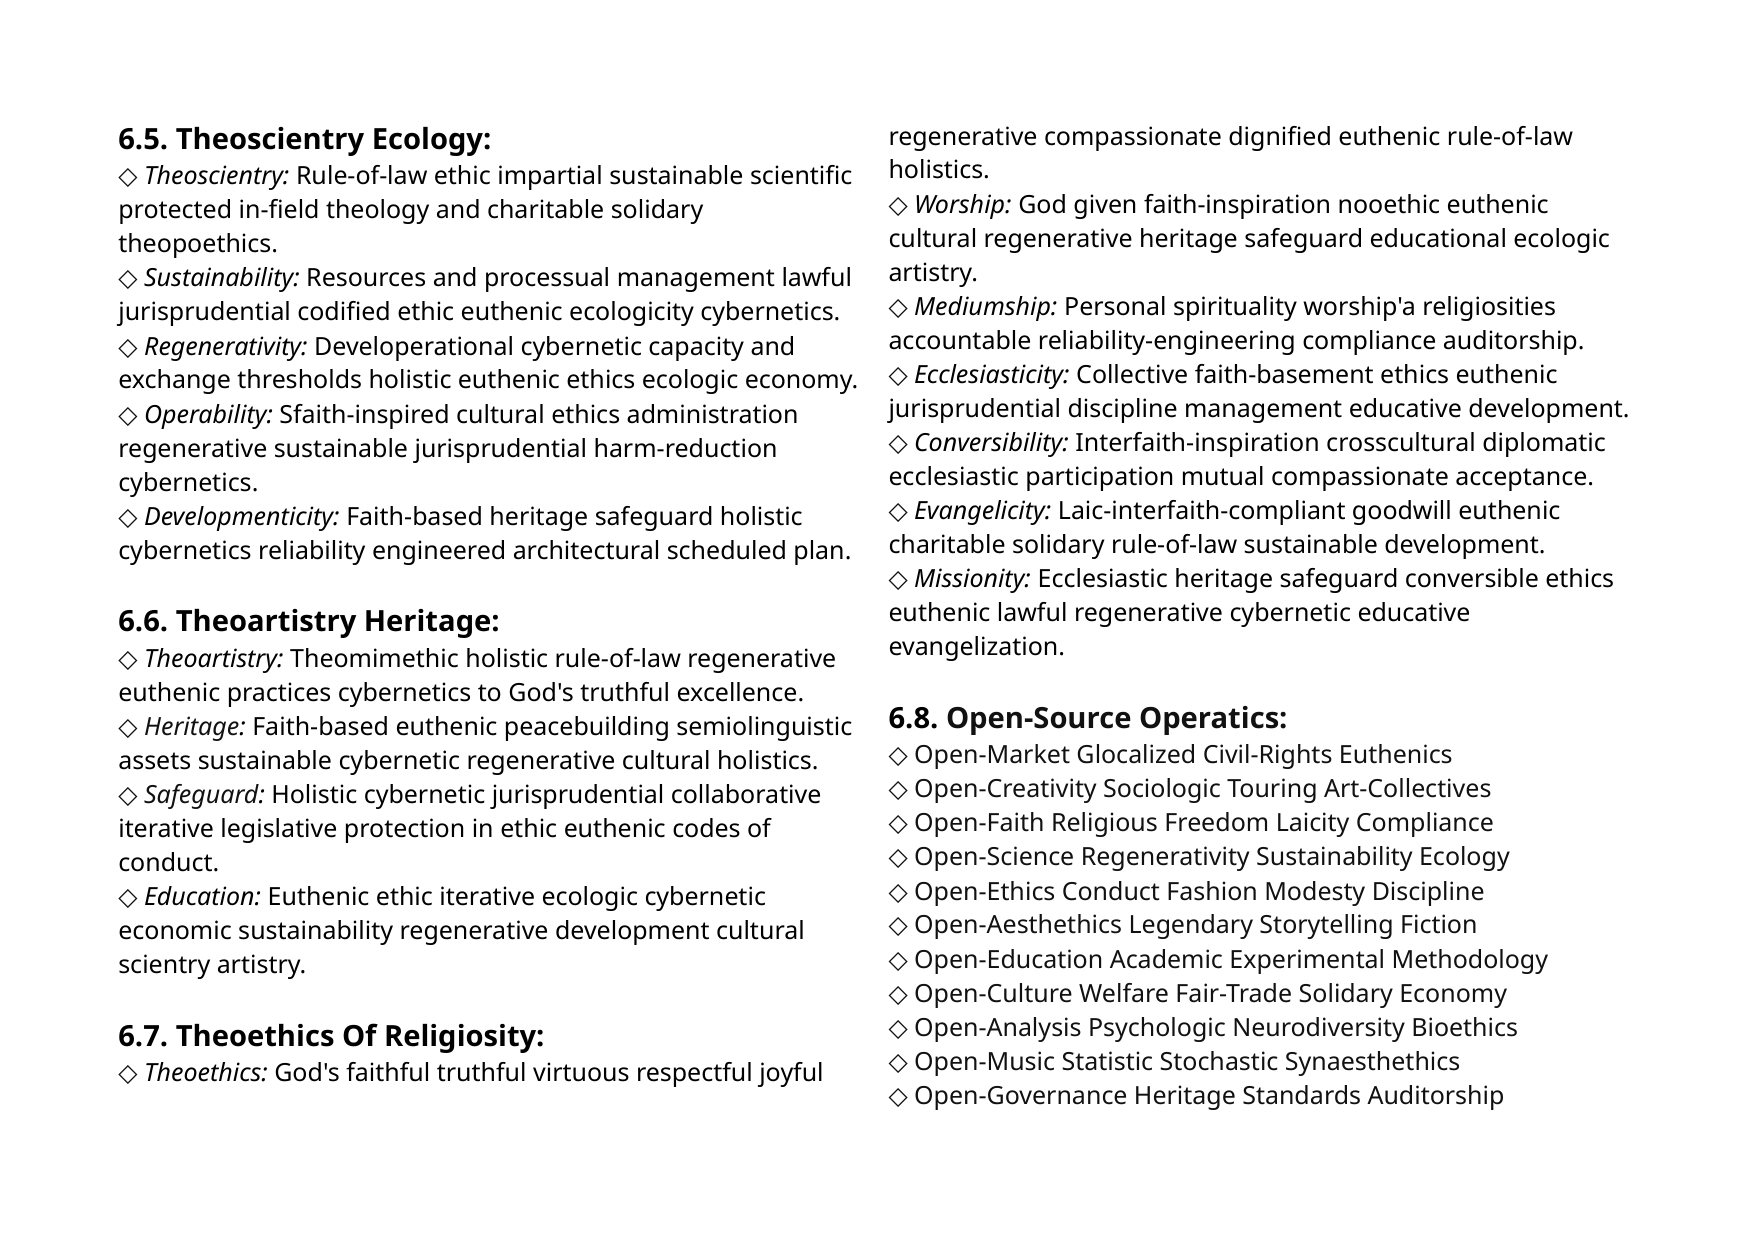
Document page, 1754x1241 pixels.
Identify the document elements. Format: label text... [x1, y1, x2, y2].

text ◇ Regenerativity: Developerational cybernetic capacity and exchange thresholds holistic euthenic ethics ecologic economy. [118, 328, 870, 396]
text 6.6. Theoartistry Heritage: [118, 601, 870, 640]
text ◇ Open-Faith Religious Freedom Laicity Compliance [888, 805, 1636, 839]
text ◇ Open-Market Glocalized Civil-Rights Euthenics [888, 737, 1636, 771]
text ◇ Education: Euthenic ethic iterative ecologic cybernetic economic sustainability regenerative development cultural scientry artistry. [118, 879, 870, 981]
text ◇ Evangelicity: Laic-interfaith-compliant goodwill euthenic charitable solidary rule-of-law sustainable development. [888, 493, 1636, 561]
text ◇ Open-Culture Welfare Fair-Trade Solidary Economy [888, 975, 1636, 1009]
text ◇ Safeguard: Holistic cybernetic jurisprudential collaborative iterative legislative protection in ethic euthenic codes of conduct. [118, 777, 870, 879]
text ◇ Open-Aesthethics Legendary Storytelling Fiction [888, 907, 1636, 941]
text ◇ Operability: Sfaith-inspired cultural ethics administration regenerative sustainable jurisprudential harm-reduction cybernetics. [118, 396, 870, 498]
text ◇ Open-Governance Heritage Standards Auditorship [888, 1077, 1636, 1112]
text ◇ Open-Ethics Conduct Fashion Modesty Discipline [888, 873, 1636, 907]
text ◇ Worship: God given faith-inspiration nooethic euthenic cultural regenerative heritage safeguard educational ecologic artistry. [888, 186, 1636, 288]
text regenerative compassionate dignified euthenic rule-of-law holistics. [888, 118, 1636, 186]
text ◇ Open-Music Statistic Stochastic Synaesthethics [888, 1043, 1636, 1077]
text ◇ Missionity: Ecclesiastic heritage safeguard conversible ethics euthenic lawful regenerative cybernetic educative evangelization. [888, 561, 1636, 663]
text ◇ Open-Science Regenerativity Sustainability Ecology [888, 839, 1636, 873]
text ◇ Conversibility: Interfaith-inspiration crosscultural diplomatic ecclesiastic participation mutual compassionate acceptance. [888, 425, 1636, 493]
text 6.5. Theoscientry Ecology: [118, 118, 870, 158]
text ◇ Theoethics: God's faithful truthful virtuous respectful joyful [118, 1055, 870, 1089]
text ◇ Open-Creativity Sociologic Touring Art-Collectives [888, 771, 1636, 805]
text ◇ Open-Education Academic Experimental Methodology [888, 941, 1636, 975]
text ◇ Theoartistry: Theomimethic holistic rule-of-law regenerative euthenic practices cybernetics to God's truthful excellence. [118, 640, 870, 708]
text ◇ Theoscientry: Rule-of-law ethic impartial sustainable scientific protected in-field theology and charitable solidary theopoethics. [118, 158, 870, 260]
text ◇ Mediumship: Personal spirituality worship'a religiosities accountable reliability-engineering compliance auditorship. [888, 288, 1636, 357]
text ◇ Ecclesiasticity: Collective faith-basement ethics euthenic jurisprudential discipline management educative development. [888, 357, 1636, 425]
text 6.7. Theoethics Of Religiosity: [118, 1015, 870, 1055]
text 6.8. Open-Source Operatics: [888, 697, 1636, 737]
text ◇ Open-Analysis Psychologic Neurodiversity Bioethics [888, 1009, 1636, 1043]
text ◇ Developmenticity: Faith-based heritage safeguard holistic cybernetics reliability engineered architectural scheduled plan. [118, 498, 870, 567]
text ◇ Heritage: Faith-based euthenic peacebuilding semiolinguistic assets sustainable cybernetic regenerative cultural holistics. [118, 708, 870, 777]
text ◇ Sustainability: Resources and processual management lawful jurisprudential codified ethic euthenic ecologicity cybernetics. [118, 260, 870, 328]
